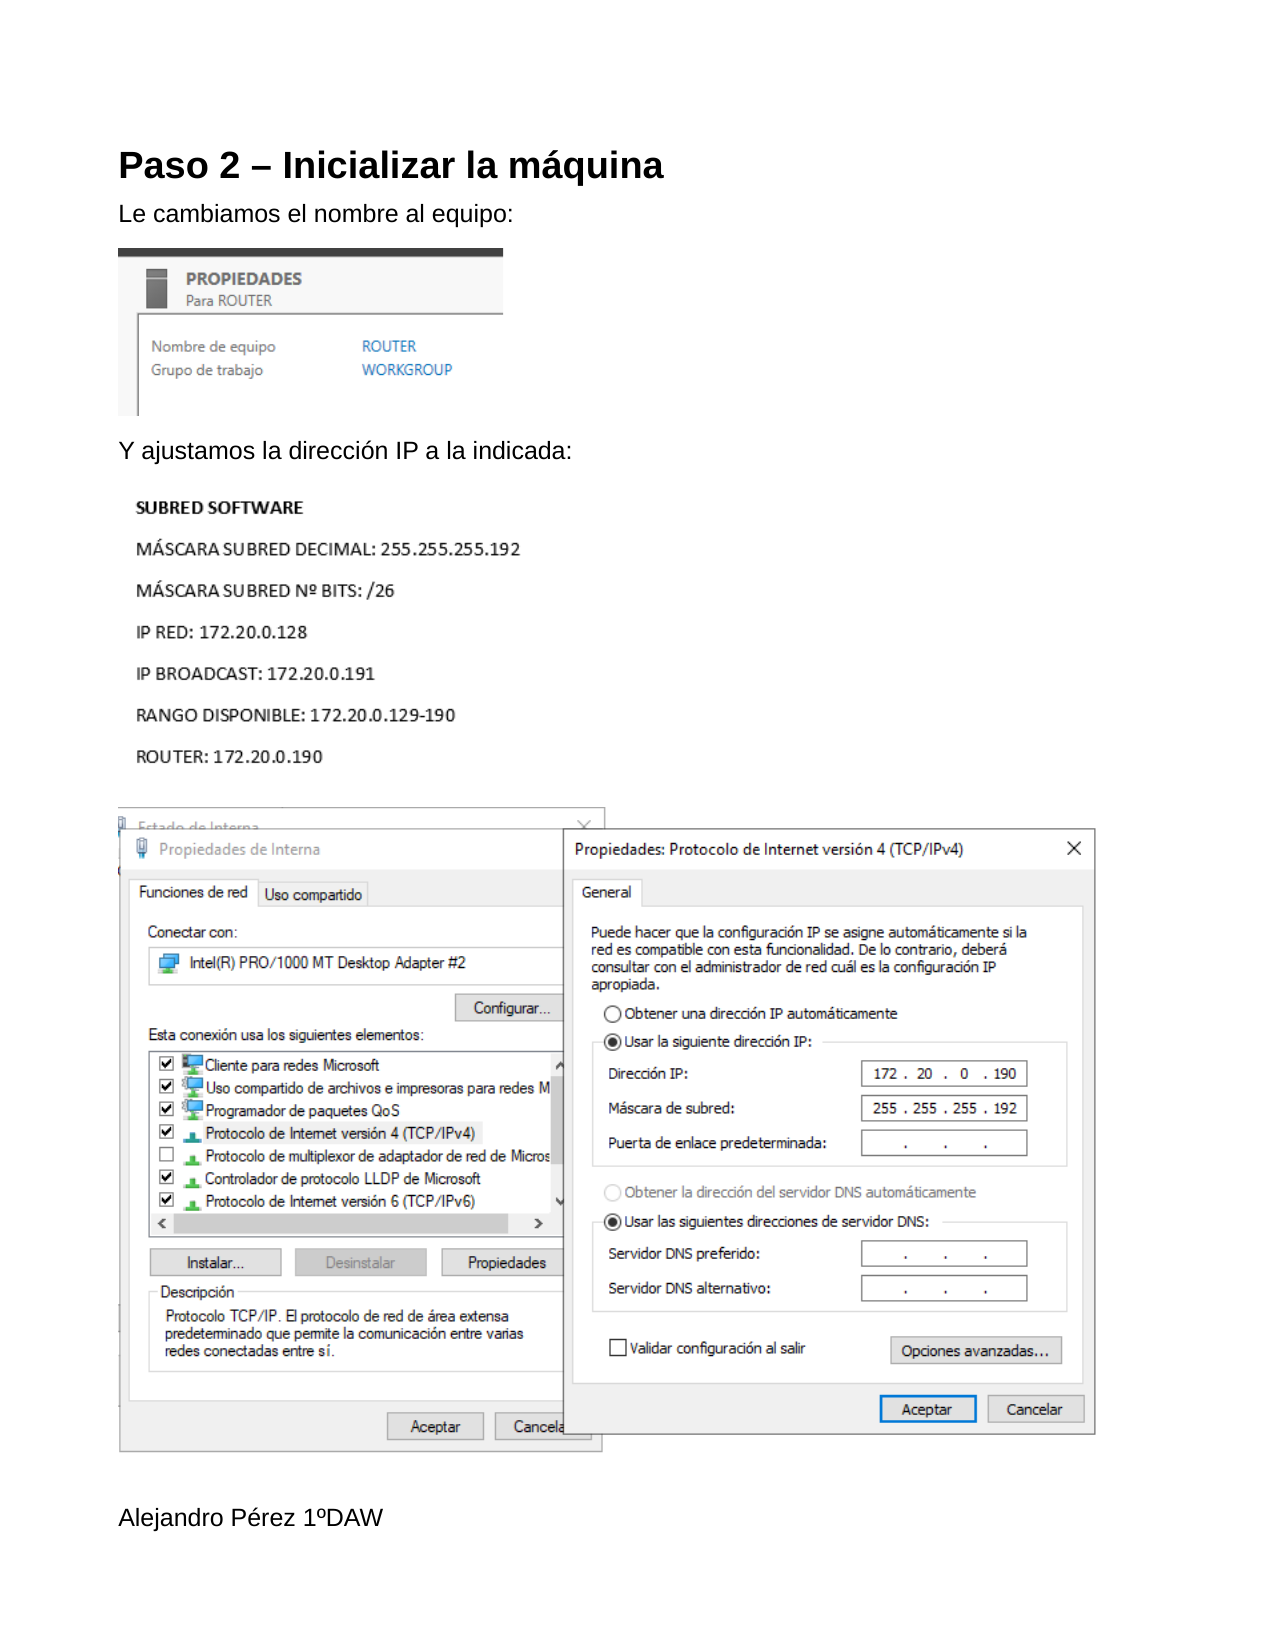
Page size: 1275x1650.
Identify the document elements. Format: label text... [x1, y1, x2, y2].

picture [118, 485, 541, 788]
subtitle Paso 2 – Inicializar la máquina [118, 143, 1157, 187]
text Le cambiamos el nombre al equipo: [118, 199, 1157, 228]
text Y ajustamos la dirección IP a la indicada: [118, 436, 1157, 465]
picture [118, 807, 1105, 1463]
picture [118, 248, 504, 416]
